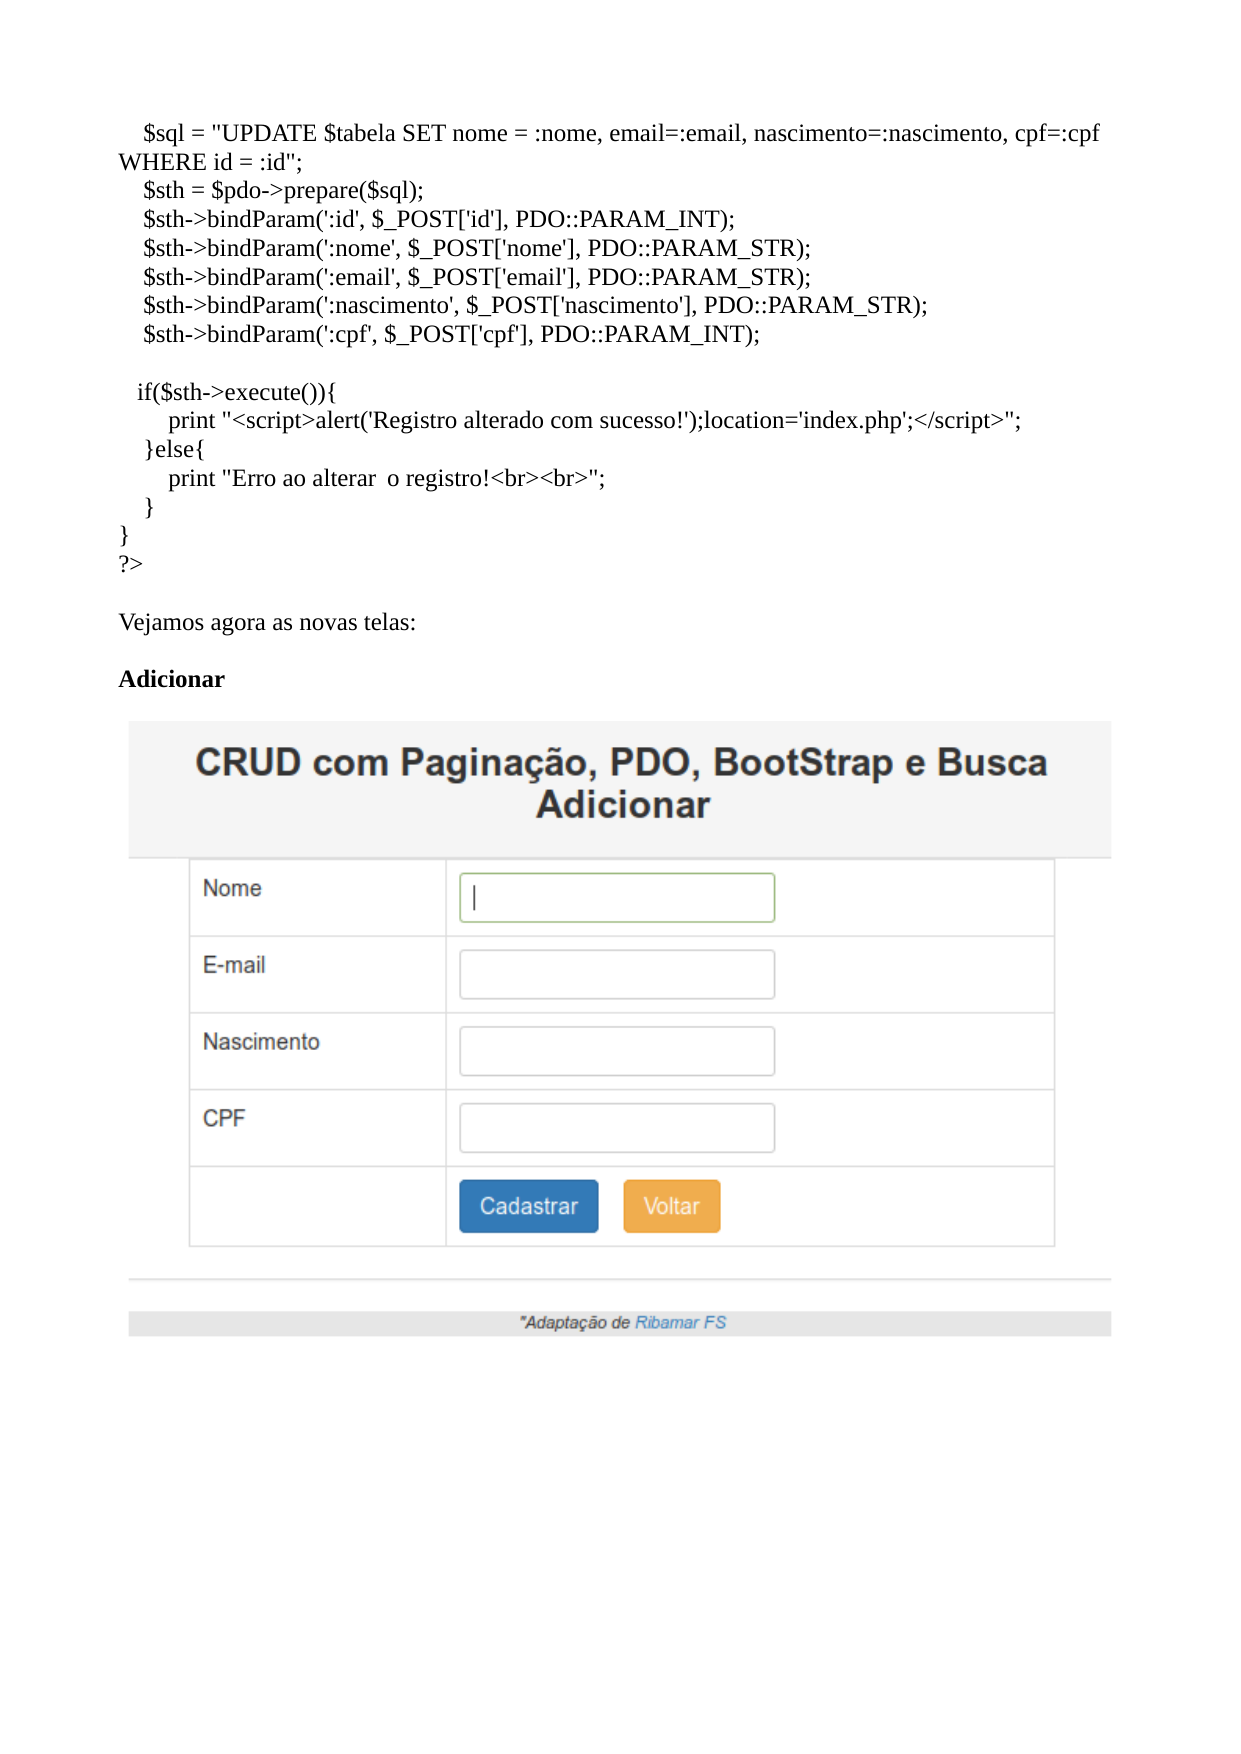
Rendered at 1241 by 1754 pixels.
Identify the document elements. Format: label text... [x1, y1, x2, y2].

text $sql = "UPDATE $tabela SET nome = :nome, email=:email, nascimento=:nascimento, cpf=:cpf WHERE id = :id"; [118, 118, 1122, 176]
text Adicionar [118, 664, 1122, 693]
text $sth->bindParam(':nascimento', $_POST['nascimento'], PDO::PARAM_STR); [118, 291, 1122, 319]
text $sth = $pdo->prepare($sql); [118, 176, 1122, 204]
text $sth->bindParam(':email', $_POST['email'], PDO::PARAM_STR); [118, 262, 1122, 291]
text } [118, 521, 1122, 549]
text ?> [118, 549, 1122, 578]
text $sth->bindParam(':nome', $_POST['nome'], PDO::PARAM_STR); [118, 233, 1122, 262]
text if($sth->execute()){ [118, 377, 1122, 406]
text $sth->bindParam(':cpf', $_POST['cpf'], PDO::PARAM_INT); [118, 319, 1122, 348]
text Vejamos agora as novas telas: [118, 607, 1122, 636]
text print "Erro ao alterar o registro!<br><br>"; [118, 463, 1122, 492]
text }else{ [118, 434, 1122, 463]
text $sth->bindParam(':id', $_POST['id'], PDO::PARAM_INT); [118, 204, 1122, 233]
text print "<script>alert('Registro alterado com sucesso!');location='index.php';</script>"; [118, 406, 1122, 434]
picture [128, 721, 1112, 1346]
text } [118, 492, 1122, 521]
